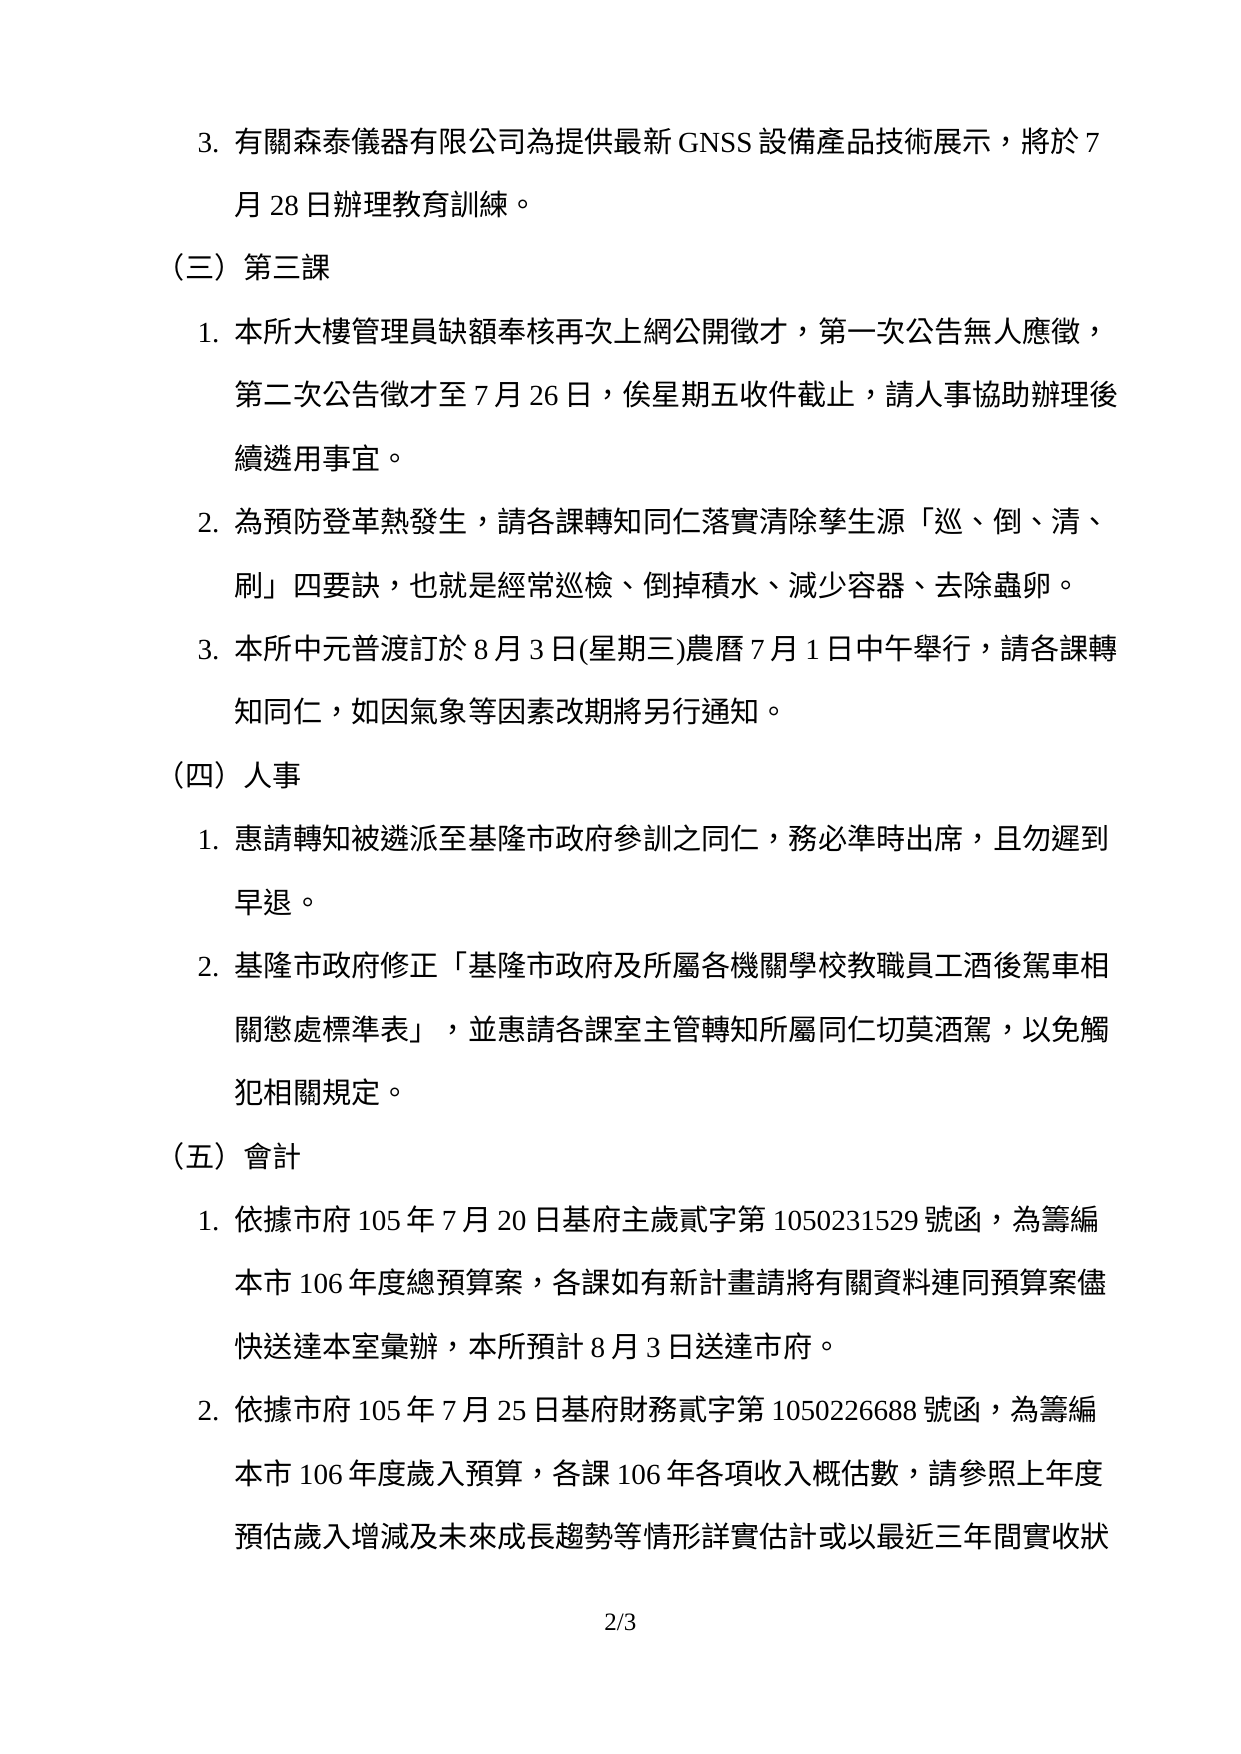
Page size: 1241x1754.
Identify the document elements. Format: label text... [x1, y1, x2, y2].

list 第三課 [156, 245, 1122, 287]
list 為預防登革熱發生，請各課轉知同仁落實清除孳生源「巡、倒、清、刷」四要訣，也就是經常巡檢、倒掉積水、減少容器、去除蟲卵。 [197, 499, 1122, 604]
list 人事 [156, 752, 1122, 795]
list 惠請轉知被遴派至基隆市政府參訓之同仁，務必準時出席，且勿遲到早退。 [197, 816, 1122, 922]
list 本所大樓管理員缺額奉核再次上網公開徵才，第一次公告無人應徵，第二次公告徵才至7月26日，俟星期五收件截止，請人事協助辦理後續遴用事宜。 [197, 308, 1122, 478]
list 有關森泰儀器有限公司為提供最新GNSS設備產品技術展示，將於7月28日辦理教育訓練。 [197, 118, 1122, 224]
list 本所中元普渡訂於8月3日(星期三)農曆7月1日中午舉行，請各課轉知同仁，如因氣象等因素改期將另行通知。 [197, 626, 1122, 731]
list 依據市府105年7月25日基府財務貳字第1050226688號函，為籌編本市106年度歲入預算，各課106年各項收入概估數，請參照上年度預估歲入增減及未來成長趨勢等情形詳實估計或以最近三年間實收狀 [197, 1387, 1122, 1556]
list 基隆市政府修正「基隆市政府及所屬各機關學校教職員工酒後駕車相關懲處標準表」，並惠請各課室主管轉知所屬同仁切莫酒駕，以免觸犯相關規定。 [197, 943, 1122, 1112]
list 依據市府105年7月20 日基府主歲貳字第1050231529號函，為籌編本市106年度總預算案，各課如有新計畫請將有關資料連同預算案儘快送達本室彙辦，本所預計8月3日送達市府。 [197, 1197, 1122, 1366]
list 會計 [156, 1133, 1122, 1175]
